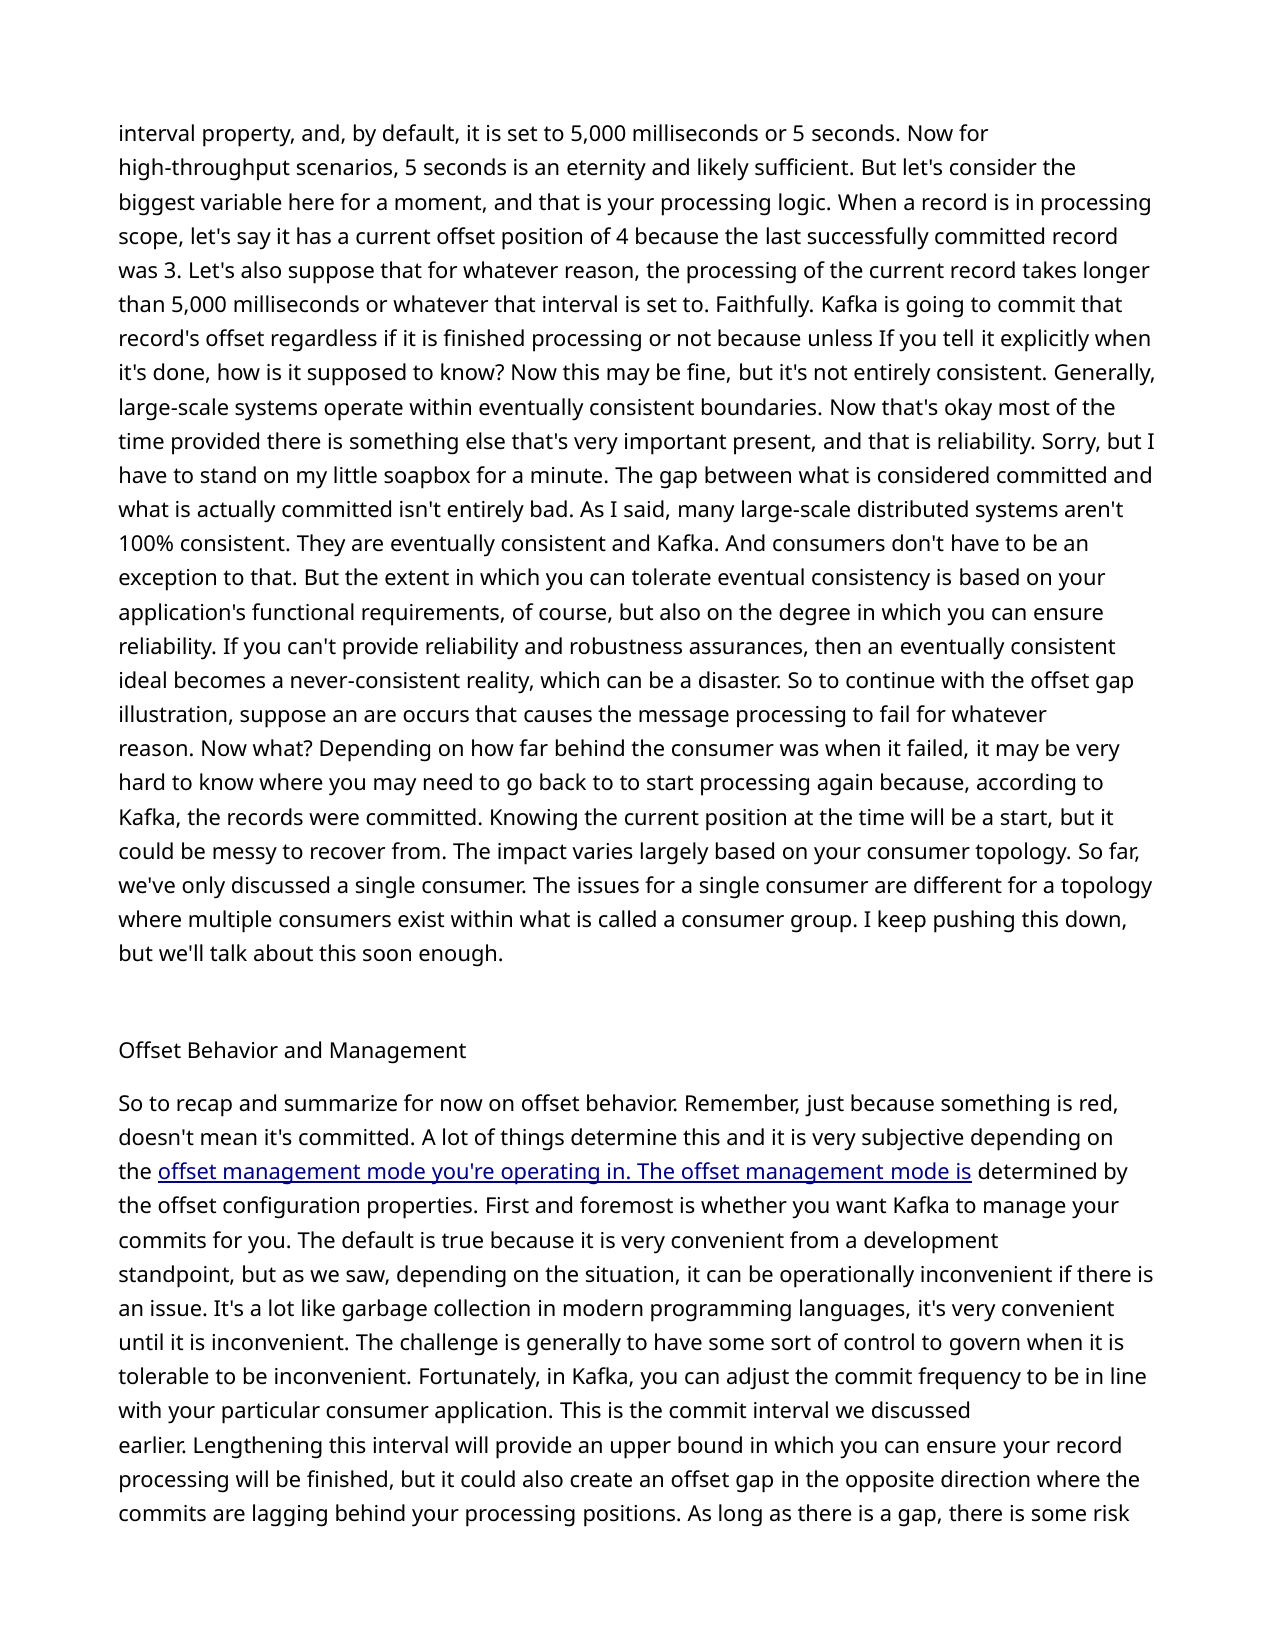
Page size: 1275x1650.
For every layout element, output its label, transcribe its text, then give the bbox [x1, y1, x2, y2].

subtitle Offset Behavior and Management [118, 1035, 1157, 1064]
text interval property, and, by default, it is set to 5,000 milliseconds or 5 seconds. Now for high‑throughput scenarios, 5 seconds is an eternity and likely sufficient. But let's consider the biggest variable here for a moment, and that is your processing logic. When a record is in processing scope, let's say it has a current offset position of 4 because the last successfully committed record was 3. Let's also suppose that for whatever reason, the processing of the current record takes longer than 5,000 milliseconds or whatever that interval is set to. Faithfully. Kafka is going to commit that record's offset regardless if it is finished processing or not because unless If you tell it explicitly when it's done, how is it supposed to know? Now this may be fine, but it's not entirely consistent. Generally, large‑scale systems operate within eventually consistent boundaries. Now that's okay most of the time provided there is something else that's very important present, and that is reliability. Sorry, but I have to stand on my little soapbox for a minute. The gap between what is considered committed and what is actually committed isn't entirely bad. As I said, many large‑scale distributed systems aren't 100% consistent. They are eventually consistent and Kafka. And consumers don't have to be an exception to that. But the extent in which you can tolerate eventual consistency is based on your application's functional requirements, of course, but also on the degree in which you can ensure reliability. If you can't provide reliability and robustness assurances, then an eventually consistent ideal becomes a never‑consistent reality, which can be a disaster. So to continue with the offset gap illustration, suppose an are occurs that causes the message processing to fail for whatever reason. Now what? Depending on how far behind the consumer was when it failed, it may be very hard to know where you may need to go back to to start processing again because, according to Kafka, the records were committed. Knowing the current position at the time will be a start, but it could be messy to recover from. The impact varies largely based on your consumer topology. So far, we've only discussed a single consumer. The issues for a single consumer are different for a topology where multiple consumers exist within what is called a consumer group. I keep pushing this down, but we'll talk about this soon enough. [118, 118, 1157, 968]
text So to recap and summarize for now on offset behavior. Remember, just because something is red, doesn't mean it's committed. A lot of things determine this and it is very subjective depending on the offset management mode you're operating in. The offset management mode is determined by the offset configuration properties. First and foremost is whether you want Kafka to manage your commits for you. The default is true because it is very convenient from a development standpoint, but as we saw, depending on the situation, it can be operationally inconvenient if there is an issue. It's a lot like garbage collection in modern programming languages, it's very convenient until it is inconvenient. The challenge is generally to have some sort of control to govern when it is tolerable to be inconvenient. Fortunately, in Kafka, you can adjust the commit frequency to be in line with your particular consumer application. This is the commit interval we discussed earlier. Lengthening this interval will provide an upper bound in which you can ensure your record processing will be finished, but it could also create an offset gap in the opposite direction where the commits are lagging behind your processing positions. As long as there is a gap, there is some risk [118, 1088, 1157, 1528]
